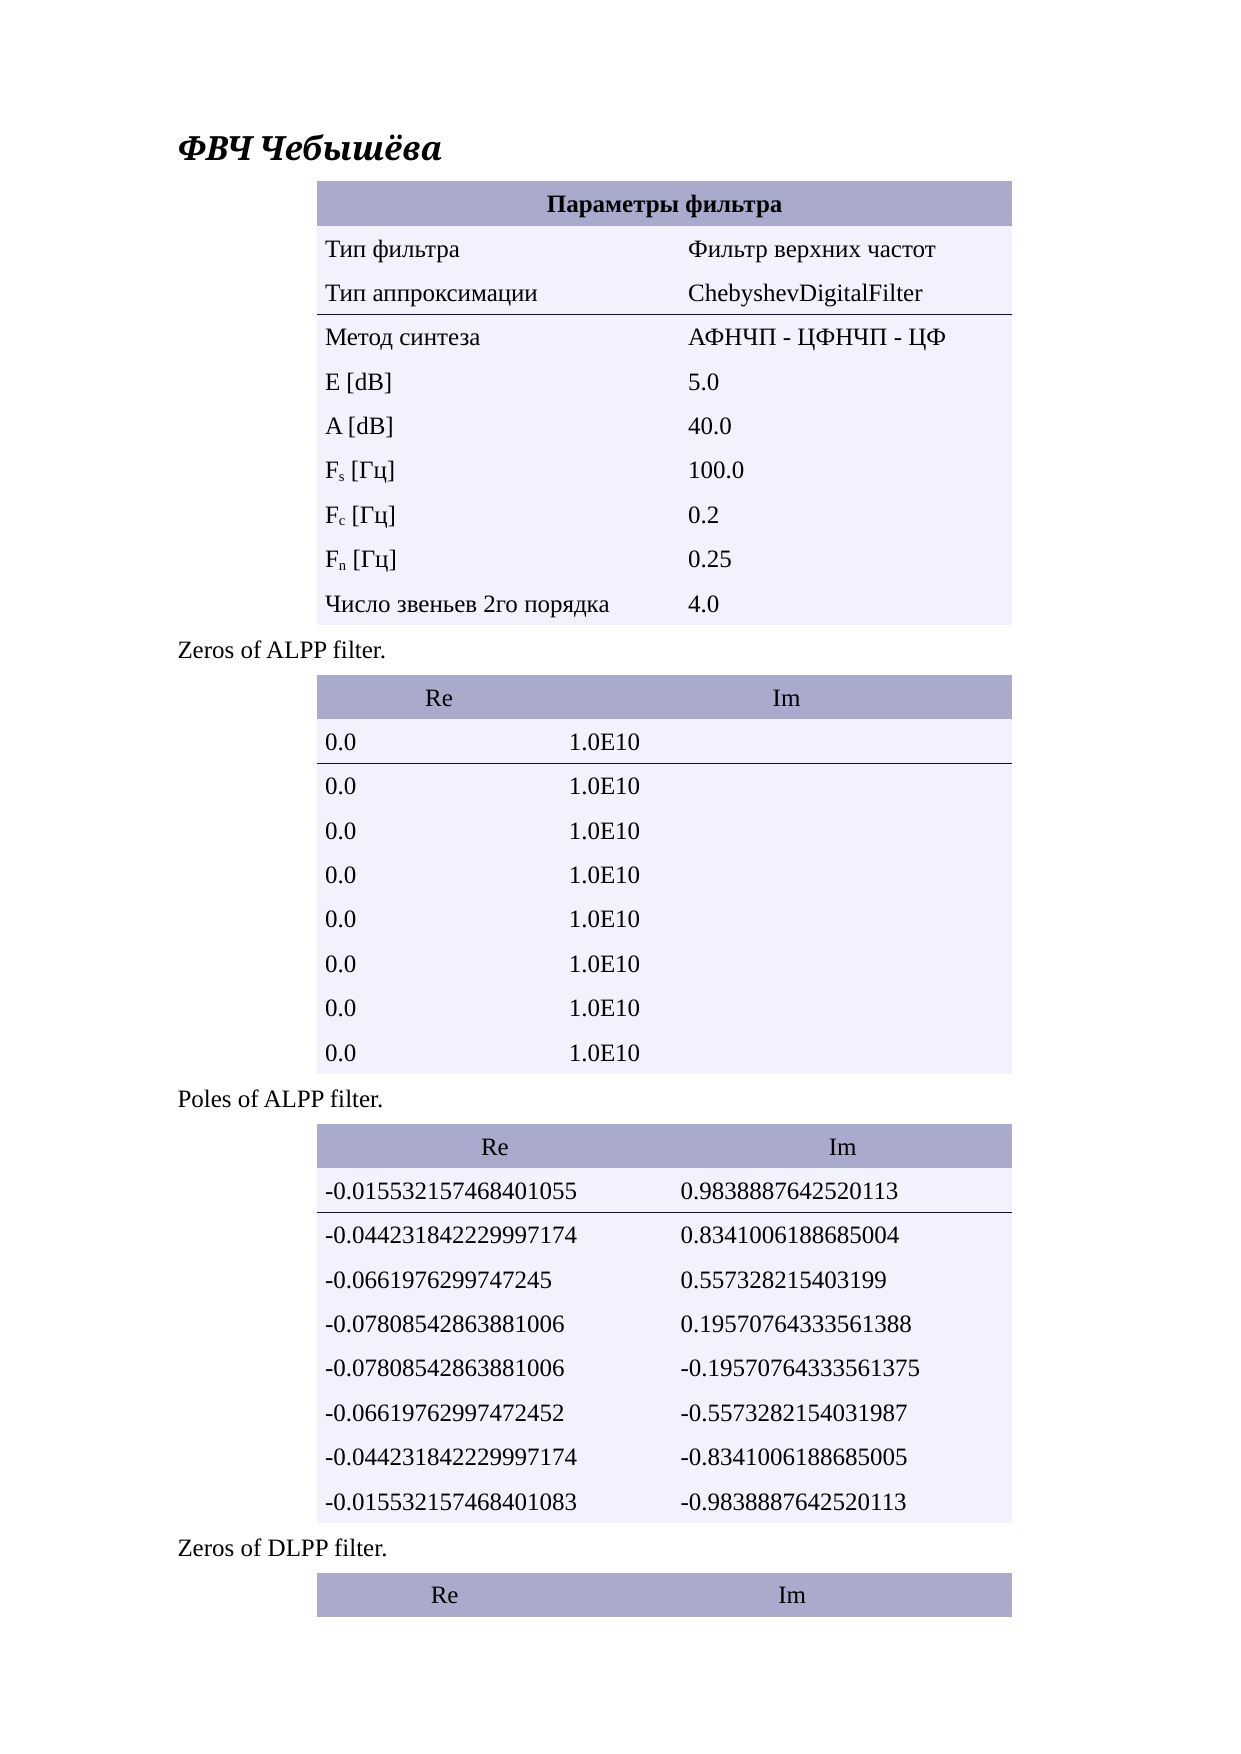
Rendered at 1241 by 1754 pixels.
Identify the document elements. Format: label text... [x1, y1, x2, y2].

table_header Re [317, 1573, 572, 1617]
table_cell Фильтр верхних частот [680, 226, 1012, 270]
table_cell -0.015532157468401055 [317, 1168, 673, 1212]
table_cell -0.07808542863881006 [317, 1301, 673, 1346]
table_cell -0.015532157468401083 [317, 1479, 673, 1523]
table_cell 0.0 [317, 1030, 561, 1074]
table_cell Тип аппроксимации [317, 270, 680, 314]
table_cell 0.9838887642520113 [673, 1168, 1012, 1212]
table_cell 1.0E10 [561, 941, 1012, 985]
table_cell 0.0 [317, 719, 561, 763]
table_cell 0.557328215403199 [673, 1257, 1012, 1301]
subtitle ФВЧ Чебышёва [177, 131, 1152, 169]
table_cell 0.0 [317, 985, 561, 1030]
table_cell -0.044231842229997174 [317, 1213, 673, 1257]
table_cell A [dB] [317, 403, 680, 448]
table_cell Число звеньев 2го порядка [317, 581, 680, 625]
text Zeros of DLPP filter. [177, 1533, 1152, 1562]
table_cell 0.2 [680, 492, 1012, 536]
table_cell -0.06619762997472452 [317, 1390, 673, 1434]
table_cell 0.0 [317, 941, 561, 985]
table_cell Метод синтеза [317, 315, 680, 359]
table_cell 40.0 [680, 403, 1012, 448]
table_cell 0.0 [317, 808, 561, 852]
table_cell ChebyshevDigitalFilter [680, 270, 1012, 314]
table_cell Fc [Гц] [317, 492, 680, 536]
table_header Im [561, 675, 1012, 719]
table_cell 1.0E10 [561, 808, 1012, 852]
table_cell 0.0 [317, 764, 561, 808]
table_header Re [317, 1124, 673, 1168]
table_cell 0.19570764333561388 [673, 1301, 1012, 1346]
table_cell 1.0E10 [561, 852, 1012, 897]
table_cell АФНЧП - ЦФНЧП - ЦФ [680, 315, 1012, 359]
table_header Im [673, 1124, 1012, 1168]
text Poles of ALPP filter. [177, 1084, 1152, 1113]
table_cell 100.0 [680, 448, 1012, 492]
table_cell -0.9838887642520113 [673, 1479, 1012, 1523]
table_header Re [317, 675, 561, 719]
table_cell Fs [Гц] [317, 448, 680, 492]
table_cell 1.0E10 [561, 897, 1012, 941]
table_cell Fn [Гц] [317, 536, 680, 581]
table_header Параметры фильтра [317, 181, 1012, 226]
table_cell 0.25 [680, 536, 1012, 581]
table_cell -0.07808542863881006 [317, 1346, 673, 1390]
table_cell -0.044231842229997174 [317, 1434, 673, 1479]
table_cell 4.0 [680, 581, 1012, 625]
table_header Im [572, 1573, 1012, 1617]
table_cell -0.5573282154031987 [673, 1390, 1012, 1434]
table_cell 1.0E10 [561, 1030, 1012, 1074]
text Zeros of ALPP filter. [177, 636, 1152, 664]
table_cell 0.0 [317, 852, 561, 897]
table_cell 5.0 [680, 359, 1012, 403]
table_cell E [dB] [317, 359, 680, 403]
table_cell 1.0E10 [561, 764, 1012, 808]
table_cell 0.0 [317, 897, 561, 941]
table_cell -0.8341006188685005 [673, 1434, 1012, 1479]
table_cell Тип фильтра [317, 226, 680, 270]
table_cell -0.19570764333561375 [673, 1346, 1012, 1390]
table_cell 0.8341006188685004 [673, 1213, 1012, 1257]
table_cell 1.0E10 [561, 985, 1012, 1030]
table_cell -0.0661976299747245 [317, 1257, 673, 1301]
table_cell 1.0E10 [561, 719, 1012, 763]
